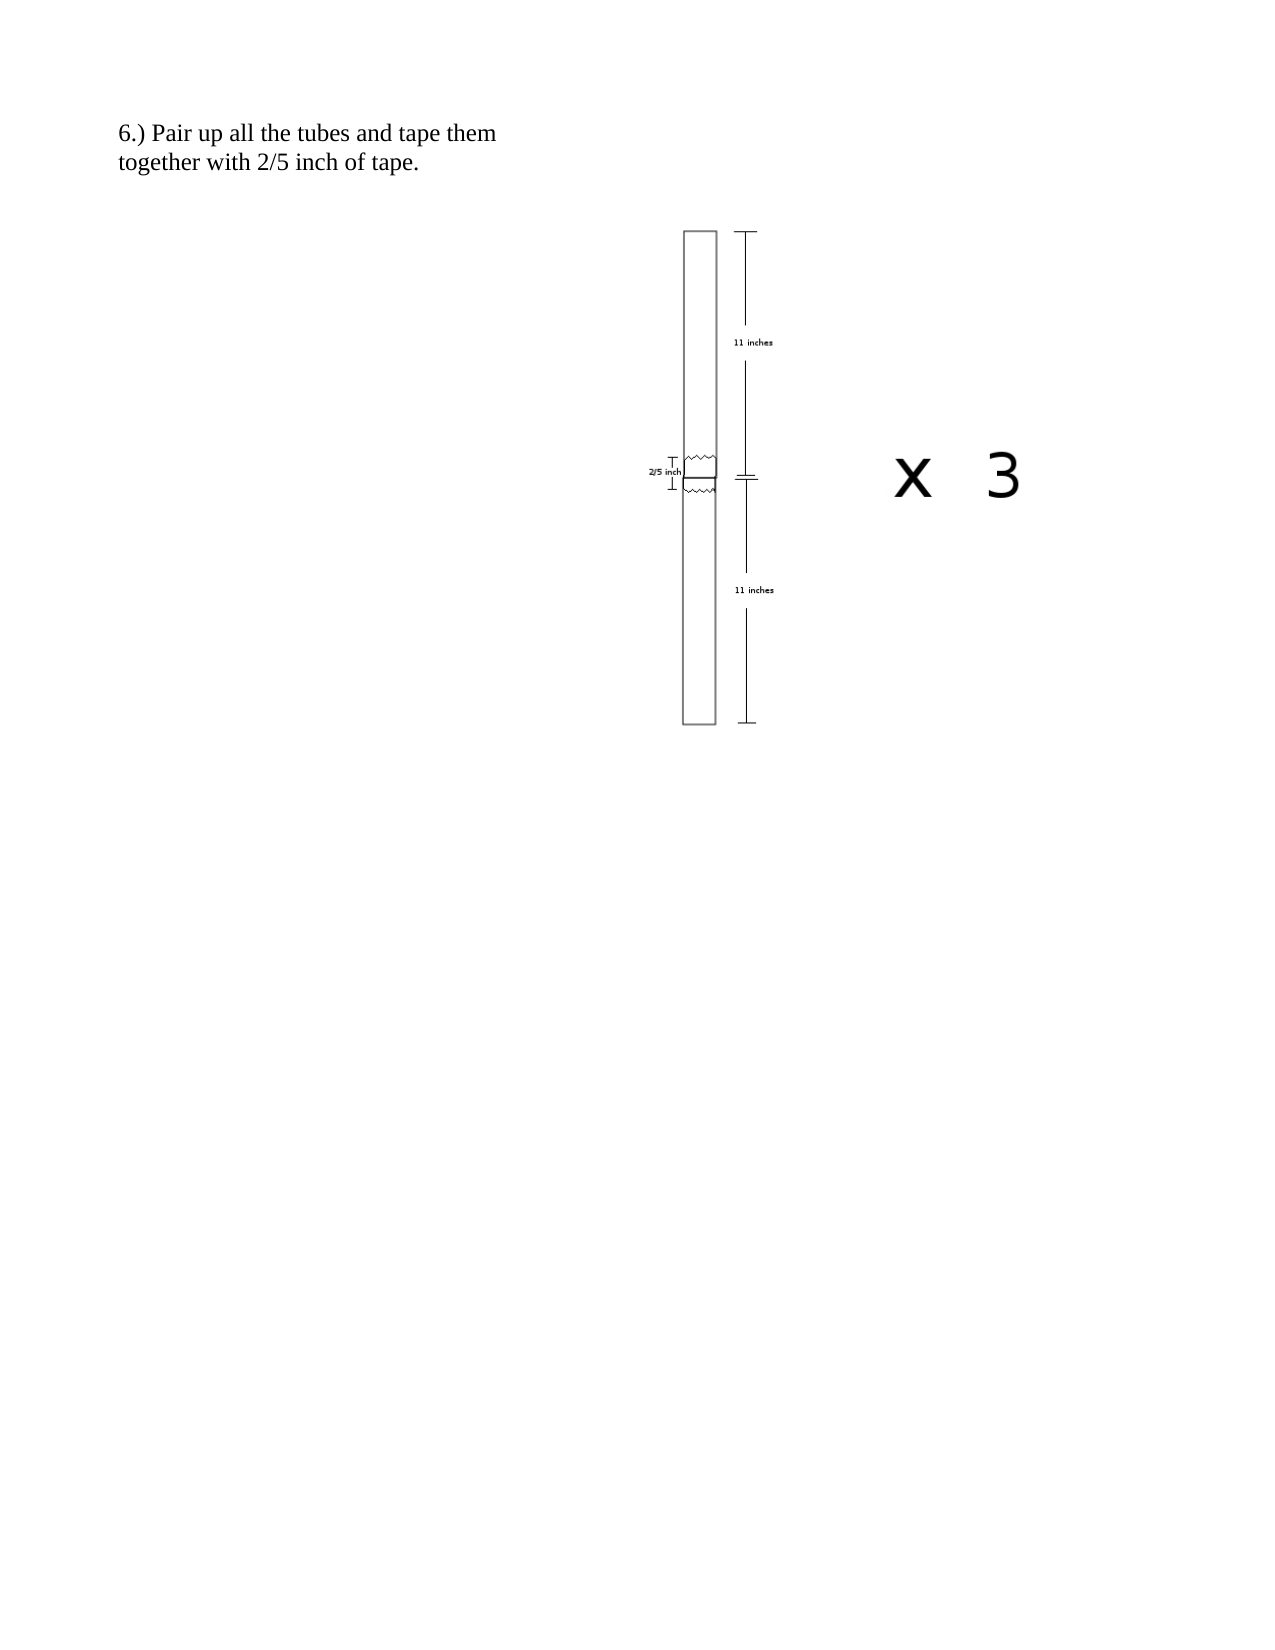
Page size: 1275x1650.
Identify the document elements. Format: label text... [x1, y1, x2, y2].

text 6.) Pair up all the tubes and tape them together with 2/5 inch of tape. [118, 118, 1157, 176]
picture [561, 139, 1183, 933]
